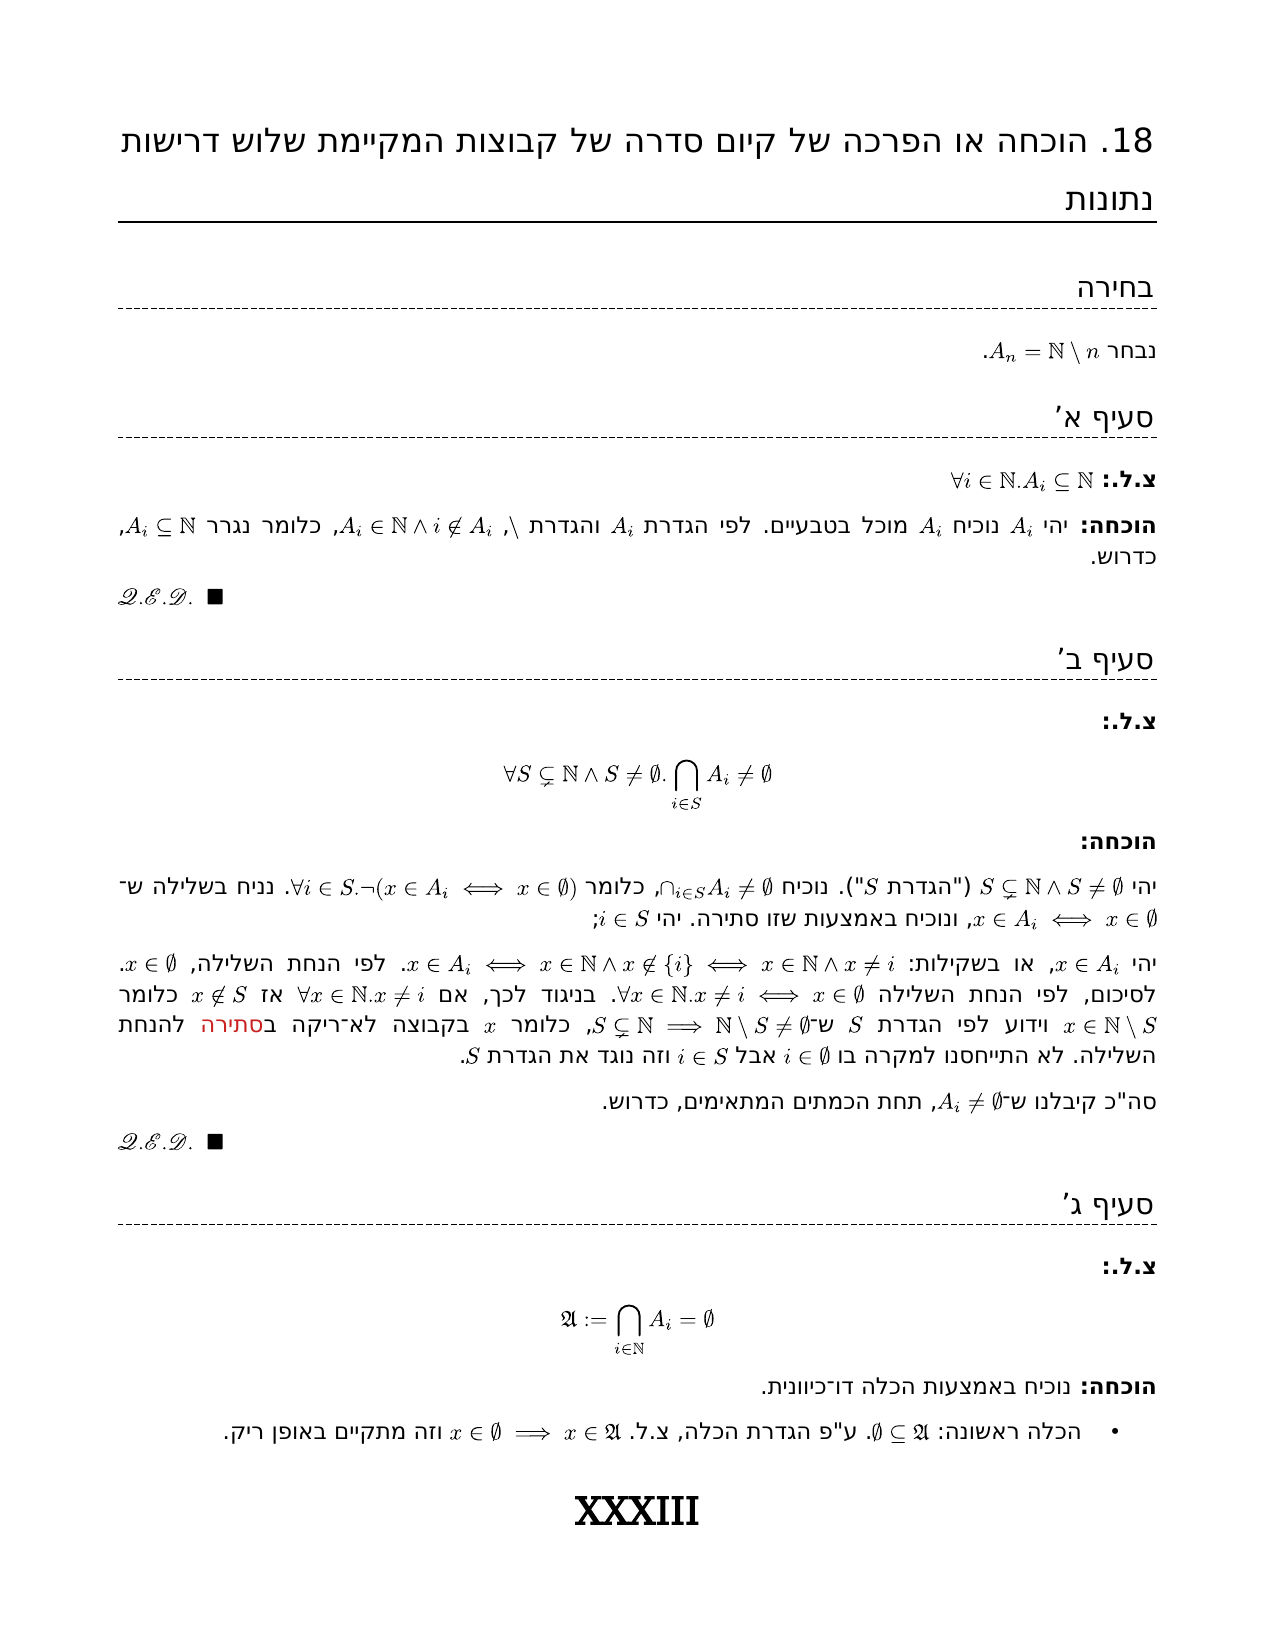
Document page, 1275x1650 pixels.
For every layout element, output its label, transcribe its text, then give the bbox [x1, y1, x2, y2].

text הוכחה: [118, 828, 1157, 855]
text נבחר . [118, 337, 1157, 364]
text הוכחה: יהי נוכיח מוכל בטבעיים. לפי הגדרת והגדרת , , כלומר נגרר , כדרוש. [118, 512, 1157, 569]
subtitle 18. הוכחה או הפרכה של קיום סדרה של קבוצות המקיימת שלוש דרישות נתונות [118, 118, 1157, 221]
subtitle בחירה [118, 268, 1157, 308]
text יהי ("הגדרת "). נוכיח , כלומר . נניח בשלילה ש־, ונוכיח באמצעות שזו סתירה. יהי ; [118, 873, 1157, 931]
list הכלה ראשונה: . ע"פ הגדרת הכלה, צ.ל. וזה מתקיים באופן ריק. [118, 1418, 1119, 1445]
subtitle סעיף ב’ [118, 639, 1157, 679]
subtitle סעיף א’ [118, 397, 1157, 437]
text סה"כ קיבלנו ש־, תחת הכמתים המתאימים, כדרוש. [118, 1088, 1157, 1114]
text צ.ל.: [118, 1253, 1157, 1280]
text יהי , או בשקילות: . לפי הנחת השלילה, . לסיכום, לפי הנחת השלילה . בניגוד לכך, אם אז כלומר וידוע לפי הגדרת ש־, כלומר בקבוצה לא־ריקה בסתירה להנחת השלילה. לא התייחסנו למקרה בו אבל וזה נוגד את הגדרת . [118, 950, 1157, 1069]
text הוכחה: נוכיח באמצעות הכלה דו־כיוונית. [118, 1373, 1157, 1400]
text צ.ל.: [118, 708, 1157, 735]
text צ.ל.: [118, 467, 1157, 493]
subtitle סעיף ג’ [118, 1184, 1157, 1224]
